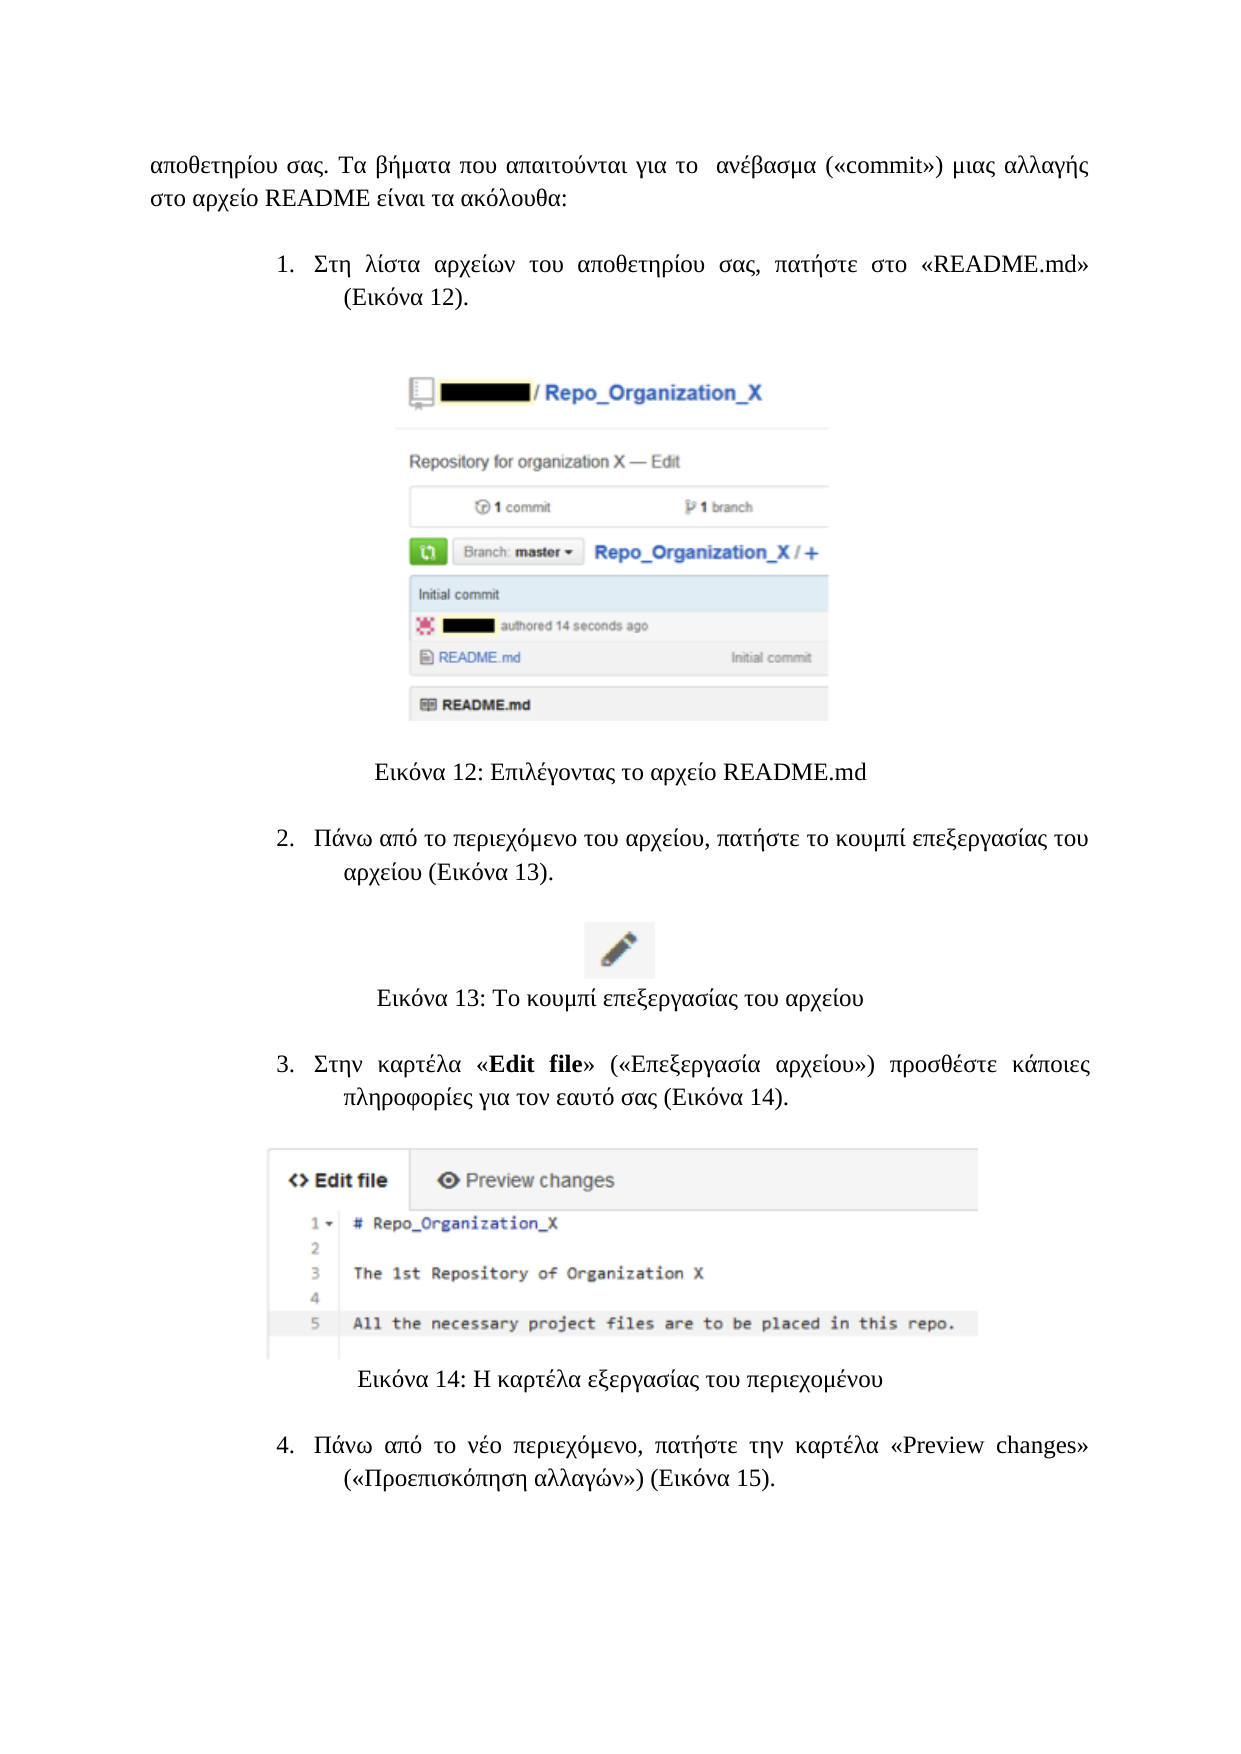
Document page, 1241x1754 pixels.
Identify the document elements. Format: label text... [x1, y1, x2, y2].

text Εικόνα 14: Η καρτέλα εξεργασίας του περιεχομένου [150, 1364, 1091, 1392]
text Εικόνα 13: Το κουμπί επεξεργασίας του αρχείου [150, 983, 1091, 1011]
text αποθετηρίου σας. Τα βήματα που απαιτούνται για το ανέβασμα («commit») μιας αλλαγής στο αρχείο README είναι τα ακόλουθα: [150, 150, 1091, 212]
list Πάνω από το νέο περιεχόμενο, πατήστε την καρτέλα «Preview changes» («Προεπισκόπηση αλλαγών») (Εικόνα 15). [276, 1430, 1091, 1492]
list Στην καρτέλα «Edit file» («Επεξεργασία αρχείου») προσθέστε κάποιες πληροφορίες για τον εαυτό σας (Εικόνα 14). [276, 1049, 1091, 1111]
text Εικόνα 12: Επιλέγοντας το αρχείο README.md [150, 757, 1091, 786]
list Στη λίστα αρχείων του αποθετηρίου σας, πατήστε στο «README.md» (Εικόνα 12). [276, 249, 1091, 311]
list Πάνω από το περιεχόμενο του αρχείου, πατήστε το κουμπί επεξεργασίας του αρχείου (Εικόνα 13). [276, 823, 1091, 885]
